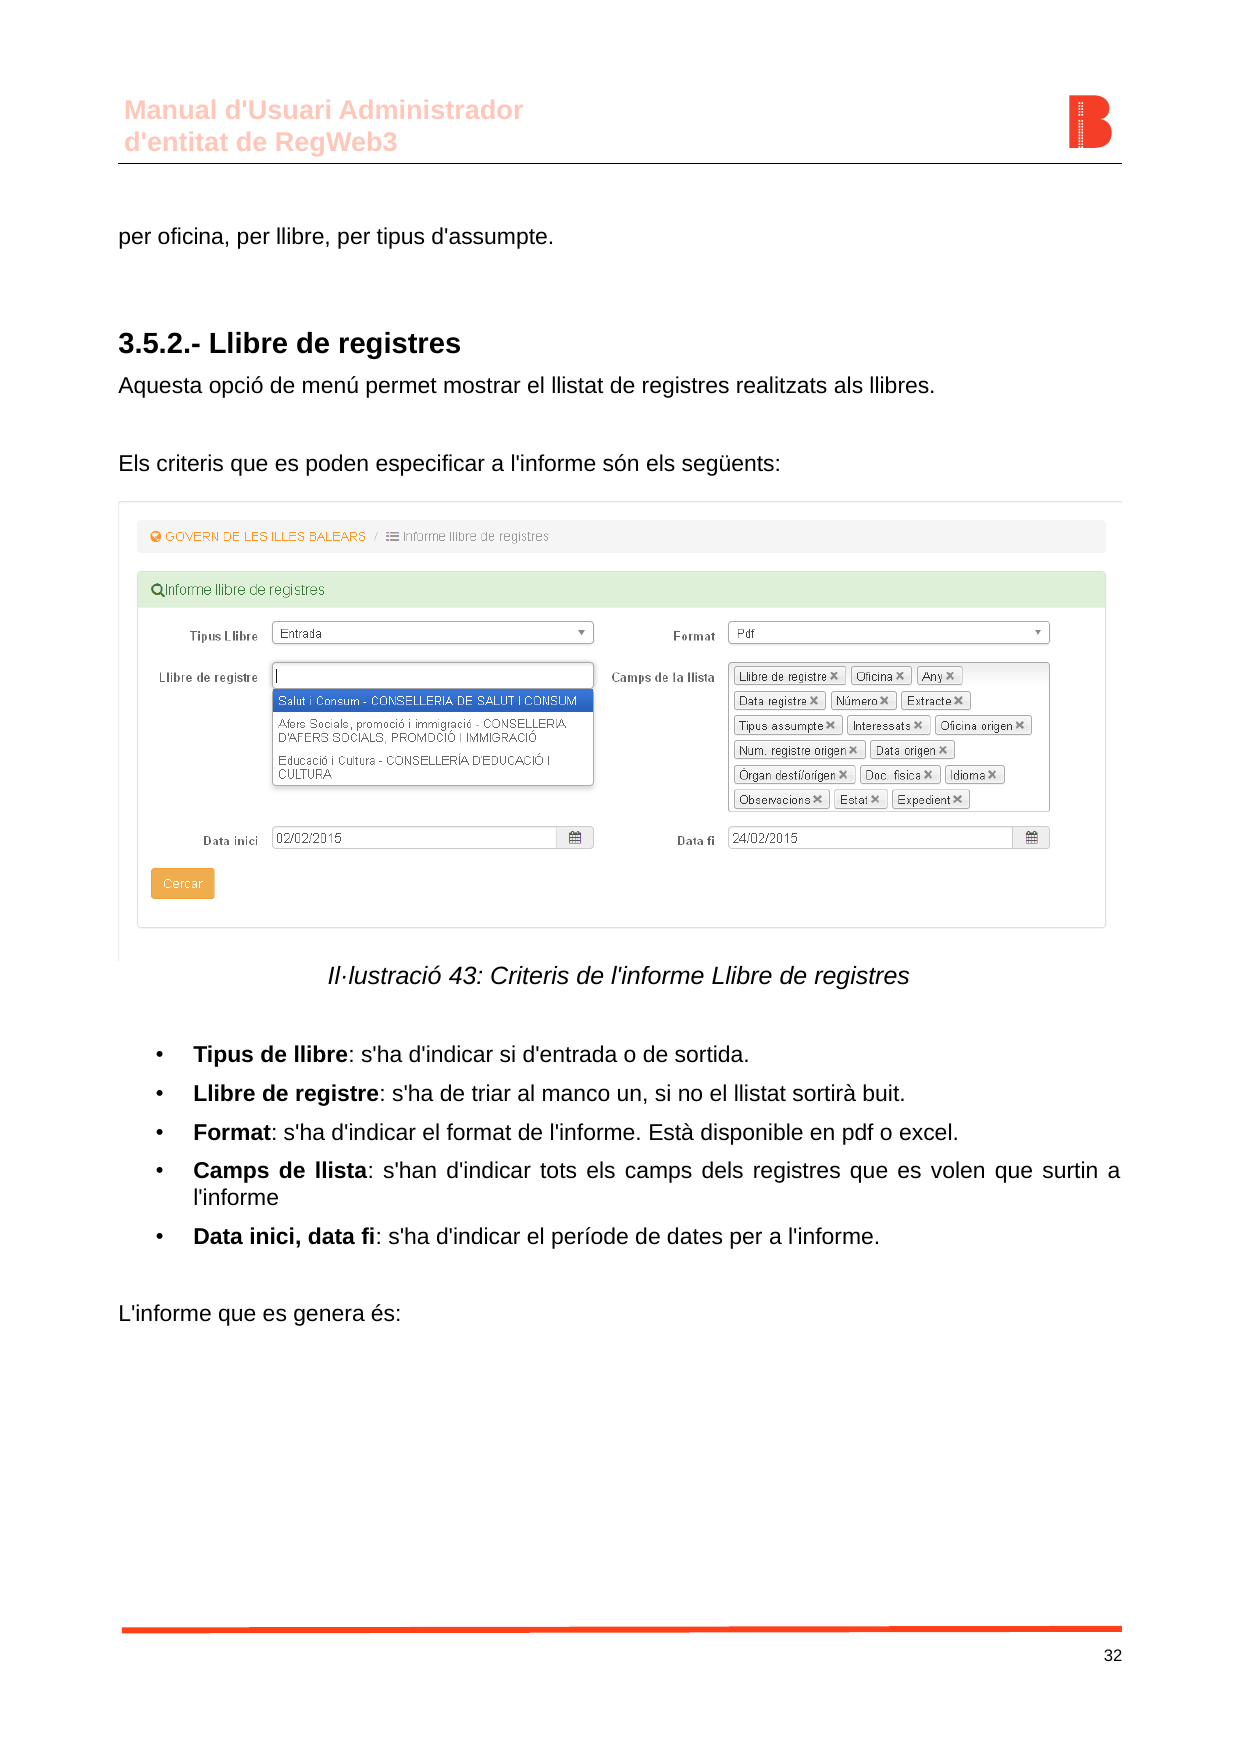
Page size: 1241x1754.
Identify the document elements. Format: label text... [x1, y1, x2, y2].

picture [118, 501, 1123, 961]
text Il·lustració 43: Criteris de l'informe Llibre de registres [118, 961, 1122, 989]
list Camps de llista: s'han d'indicar tots els camps dels registres que es volen que surtin a l'informe [156, 1157, 1122, 1210]
text per oficina, per llibre, per tipus d'assumpte. [118, 223, 1122, 250]
text Els criteris que es poden especificar a l'informe són els següents: [118, 450, 1122, 476]
text L'informe que es genera és: [118, 1300, 1122, 1327]
list Data inici, data fi: s'ha d'indicar el període de dates per a l'informe. [156, 1223, 1122, 1249]
text Aquesta opció de menú permet mostrar el llistat de registres realitzats als llibres. [118, 372, 1122, 398]
list Format: s'ha d'indicar el format de l'informe. Està disponible en pdf o excel. [156, 1118, 1122, 1145]
list Tipus de llibre: s'ha d'indicar si d'entrada o de sortida. [156, 1041, 1122, 1067]
subtitle Llibre de registres [118, 326, 1122, 359]
picture [1063, 94, 1117, 150]
list Llibre de registre: s'ha de triar al manco un, si no el llistat sortirà buit. [156, 1080, 1122, 1106]
